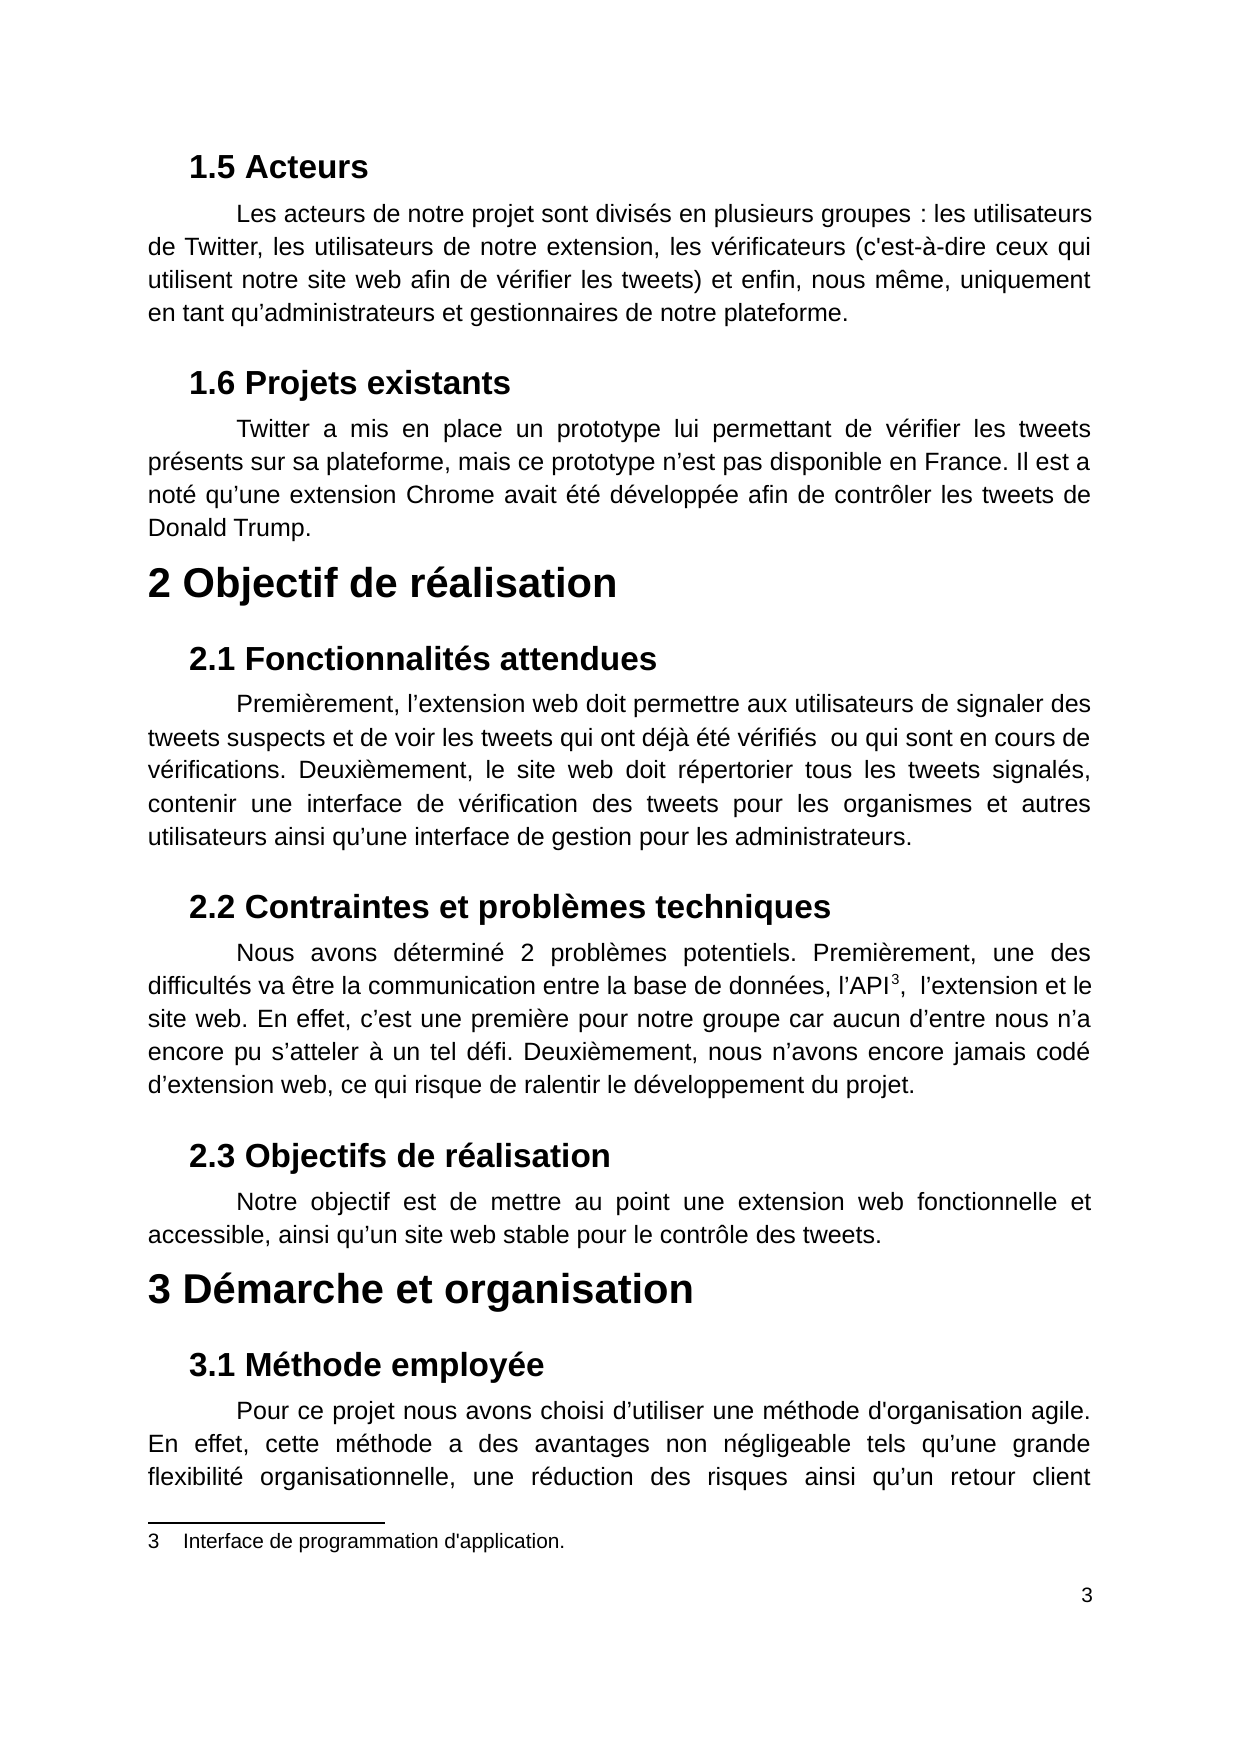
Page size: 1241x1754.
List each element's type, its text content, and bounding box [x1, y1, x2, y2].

text Premièrement, l’extension web doit permettre aux utilisateurs de signaler des tweets suspects et de voir les tweets qui ont déjà été vérifiés ou qui sont en cours de vérifications. Deuxièmement, le site web doit répertorier tous les tweets signalés, contenir une interface de vérification des tweets pour les organismes et autres utilisateurs ainsi qu’une interface de gestion pour les administrateurs. [148, 689, 1093, 850]
text Twitter a mis en place un prototype lui permettant de vérifier les tweets présents sur sa plateforme, mais ce prototype n’est pas disponible en France. Il est a noté qu’une extension Chrome avait été développée afin de contrôler les tweets de Donald Trump. [148, 414, 1093, 542]
subtitle Acteurs [189, 148, 1075, 186]
subtitle Projets existants [189, 363, 1075, 402]
subtitle Objectifs de réalisation [189, 1136, 1075, 1174]
text Notre objectif est de mettre au point une extension web fonctionnelle et accessible, ainsi qu’un site web stable pour le contrôle des tweets. [148, 1187, 1093, 1248]
subtitle Démarche et organisation [148, 1264, 1093, 1312]
text Les acteurs de notre projet sont divisés en plusieurs groupes : les utilisateurs de Twitter, les utilisateurs de notre extension, les vérificateurs (c'est-à-dire ceux qui utilisent notre site web afin de vérifier les tweets) et enfin, nous même, uniquement en tant qu’administrateurs et gestionnaires de notre plateforme. [148, 198, 1093, 326]
text Pour ce projet nous avons choisi d’utiliser une méthode d'organisation agile. En effet, cette méthode a des avantages non négligeable tels qu’une grande flexibilité organisationnelle, une réduction des risques ainsi qu’un retour client [148, 1396, 1093, 1491]
subtitle Méthode employée [189, 1345, 1075, 1383]
subtitle Fonctionnalités attendues [189, 638, 1075, 677]
text Nous avons déterminé 2 problèmes potentiels. Premièrement, une des difficultés va être la communication entre la base de données, l’API, l’extension et le site web. En effet, c’est une première pour notre groupe car aucun d’entre nous n’a encore pu s’atteler à un tel défi. Deuxièmement, nous n’avons encore jamais codé d’extension web, ce qui risque de ralentir le développement du projet. [148, 938, 1093, 1099]
subtitle Objectif de réalisation [148, 558, 1093, 606]
text Interface de programmation d'application. [148, 1529, 1093, 1553]
subtitle Contraintes et problèmes techniques [189, 887, 1075, 926]
